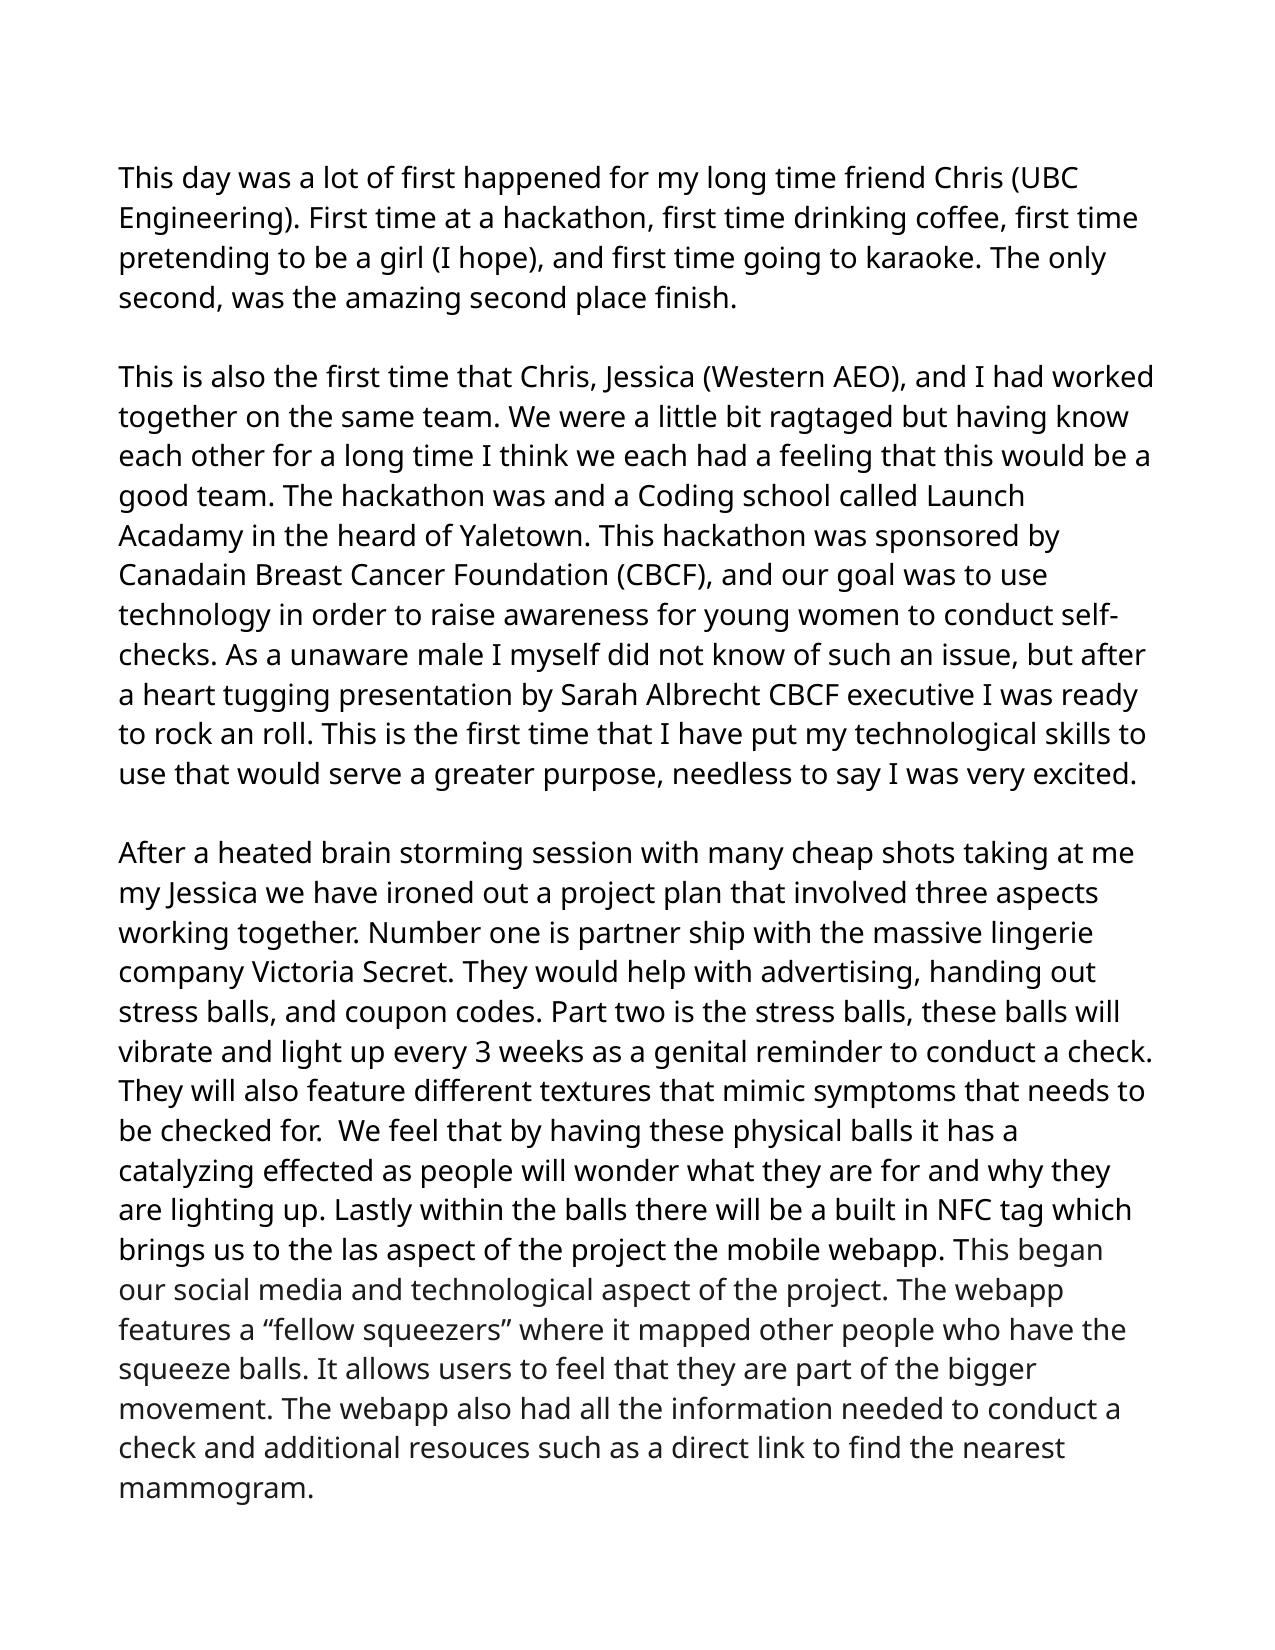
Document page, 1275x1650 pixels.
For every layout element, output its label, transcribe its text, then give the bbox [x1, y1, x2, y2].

text This day was a lot of first happened for my long time friend Chris (UBC Engineering). First time at a hackathon, first time drinking coffee, first time pretending to be a girl (I hope), and first time going to karaoke. The only second, was the amazing second place finish. [118, 158, 1157, 317]
text This is also the first time that Chris, Jessica (Western AEO), and I had worked together on the same team. We were a little bit ragtaged but having know each other for a long time I think we each had a feeling that this would be a good team. The hackathon was and a Coding school called Launch Acadamy in the heard of Yaletown. This hackathon was sponsored by Canadain Breast Cancer Foundation (CBCF), and our goal was to use technology in order to raise awareness for young women to conduct self-checks. As a unaware male I myself did not know of such an issue, but after a heart tugging presentation by Sarah Albrecht CBCF executive I was ready to rock an roll. This is the first time that I have put my technological skills to use that would serve a greater purpose, needless to say I was very excited. [118, 356, 1157, 793]
text After a heated brain storming session with many cheap shots taking at me my Jessica we have ironed out a project plan that involved three aspects working together. Number one is partner ship with the massive lingerie company Victoria Secret. They would help with advertising, handing out stress balls, and coupon codes. Part two is the stress balls, these balls will vibrate and light up every 3 weeks as a genital reminder to conduct a check. They will also feature different textures that mimic symptoms that needs to be checked for. We feel that by having these physical balls it has a catalyzing effected as people will wonder what they are for and why they are lighting up. Lastly within the balls there will be a built in NFC tag which brings us to the las aspect of the project the mobile webapp. This began our social media and technological aspect of the project. The webapp features a “fellow squeezers” where it mapped other people who have the squeeze balls. It allows users to feel that they are part of the bigger movement. The webapp also had all the information needed to conduct a check and additional resouces such as a direct link to find the nearest mammogram. [118, 832, 1157, 1507]
